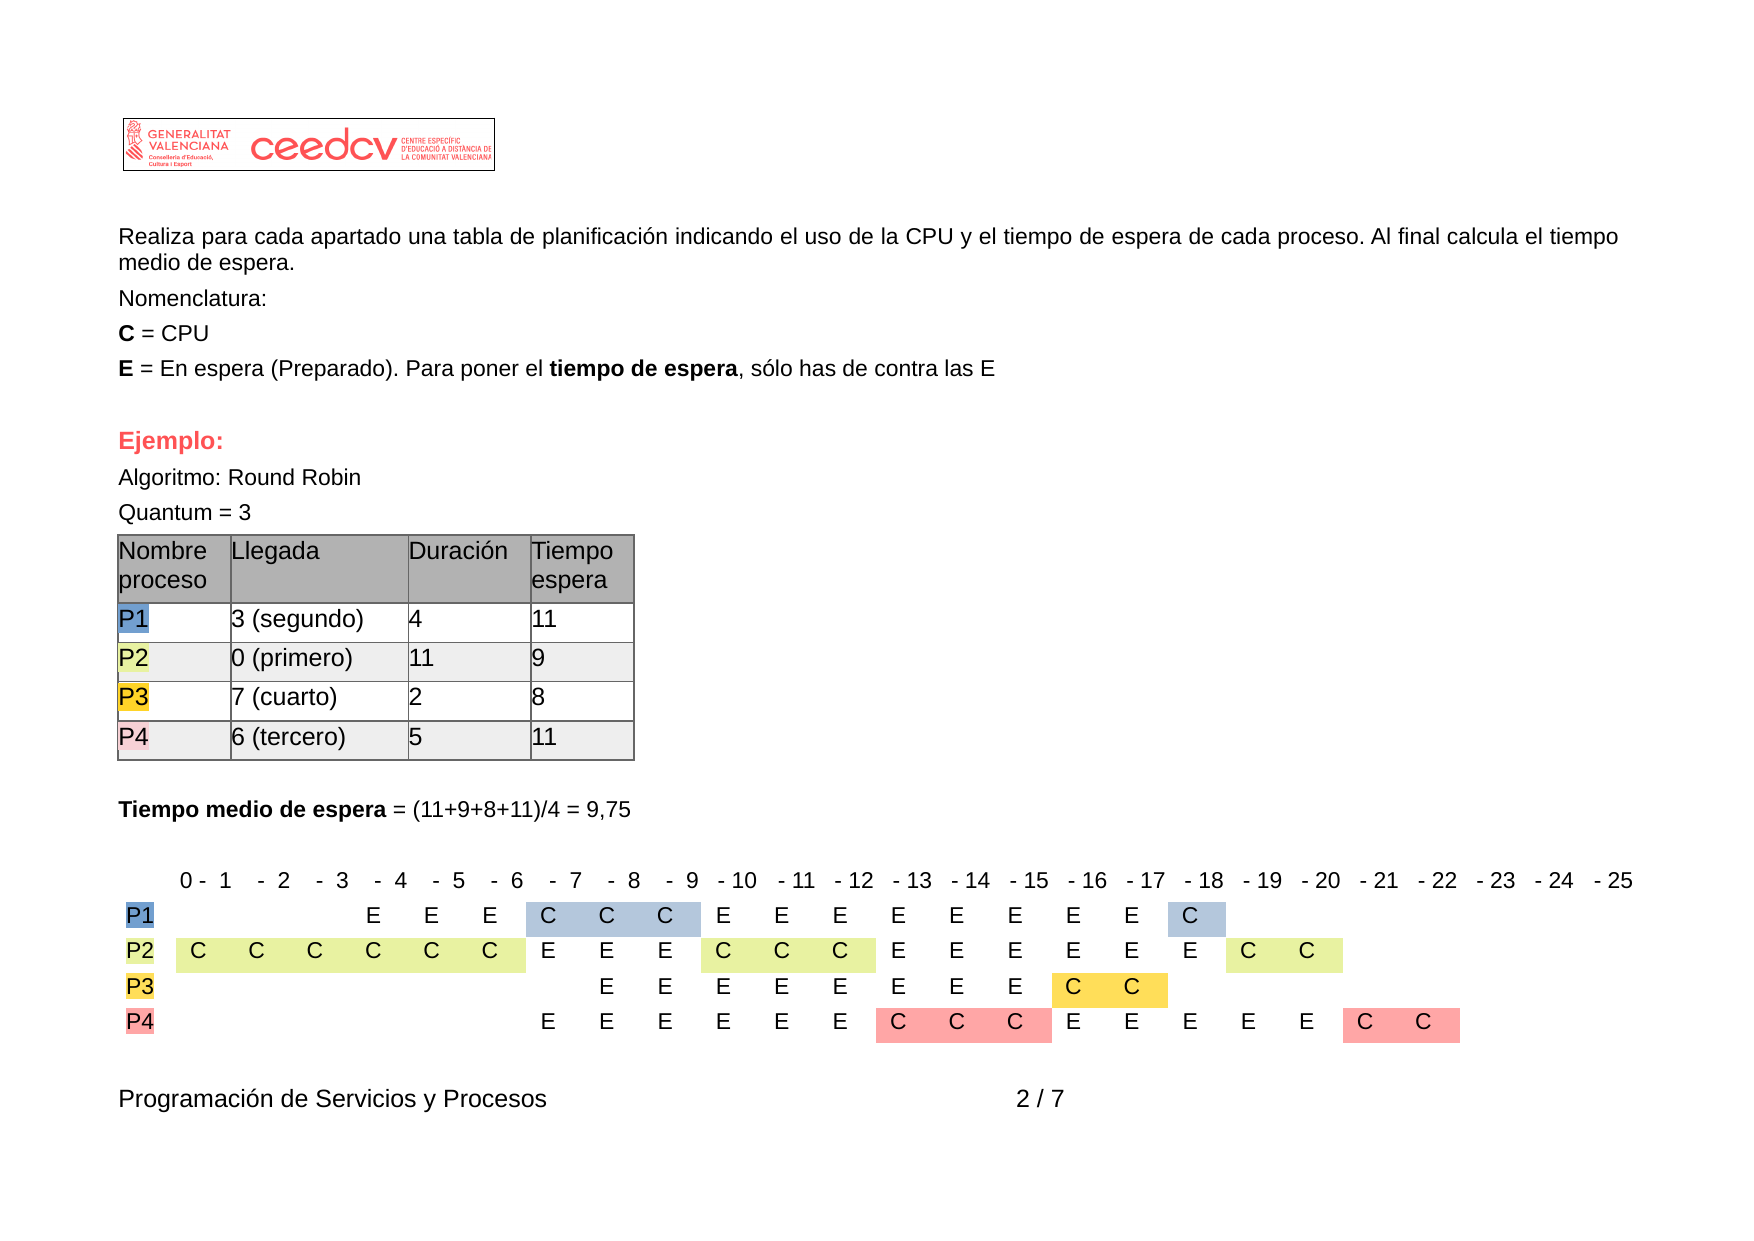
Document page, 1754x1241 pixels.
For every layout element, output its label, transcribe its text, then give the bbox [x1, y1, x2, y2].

table_cell [1402, 973, 1460, 1008]
table_cell [1518, 902, 1577, 937]
table_header - 21 [1343, 867, 1402, 902]
table_cell E [993, 938, 1052, 973]
table_cell C [1110, 973, 1168, 1008]
table_cell E [351, 902, 410, 937]
table_cell C [818, 938, 876, 973]
table_cell E [526, 938, 585, 973]
table_cell [293, 1008, 351, 1043]
table_cell 2 [409, 682, 530, 720]
table_cell [410, 1008, 468, 1043]
table_header - 6 [468, 867, 526, 902]
table_cell C [1402, 1008, 1460, 1043]
table_cell [1460, 902, 1518, 937]
table_cell E [643, 938, 701, 973]
table_header Tiempo espera [532, 536, 633, 602]
table_cell [176, 1008, 235, 1043]
picture [125, 120, 492, 167]
table_header 0 - 1 [176, 867, 235, 902]
table_cell C [468, 938, 526, 973]
table_cell E [818, 1008, 876, 1043]
text C = CPU [118, 320, 1621, 346]
table_cell [468, 1008, 526, 1043]
table_cell E [1052, 1008, 1110, 1043]
text Quantum = 3 [118, 499, 1621, 525]
table_cell E [935, 973, 993, 1008]
table_cell E [1110, 902, 1168, 937]
table_header - 7 [526, 867, 585, 902]
table_header Nombre proceso [119, 536, 230, 602]
table_cell P2 [118, 938, 176, 973]
table_cell C [293, 938, 351, 973]
table_cell E [643, 973, 701, 1008]
table_cell 7 (cuarto) [232, 682, 408, 720]
text Algoritmo: Round Robin [118, 464, 1621, 490]
table_cell [293, 902, 351, 937]
table_cell E [1168, 938, 1226, 973]
table_cell E [1285, 1008, 1343, 1043]
table_cell E [585, 1008, 643, 1043]
table_cell [351, 973, 410, 1008]
table_cell [235, 1008, 293, 1043]
table_header Llegada [232, 536, 408, 602]
table_header - 12 [818, 867, 876, 902]
text Tiempo medio de espera = (11+9+8+11)/4 = 9,75 [118, 796, 1621, 823]
table_cell E [935, 938, 993, 973]
table_cell C [1226, 938, 1285, 973]
table_cell [1518, 1008, 1577, 1043]
table_cell E [818, 902, 876, 937]
table_cell E [701, 973, 760, 1008]
table_cell [468, 973, 526, 1008]
table_cell 9 [532, 643, 633, 681]
table_cell 5 [409, 722, 530, 759]
table_cell [1226, 902, 1285, 937]
table_cell C [526, 902, 585, 937]
table_header - 11 [760, 867, 818, 902]
table_header - 13 [876, 867, 935, 902]
table_cell E [701, 1008, 760, 1043]
table_cell P1 [118, 902, 176, 937]
table_header - 4 [351, 867, 410, 902]
table_cell E [1226, 1008, 1285, 1043]
table_cell [1343, 973, 1402, 1008]
table_cell [1460, 973, 1518, 1008]
table_cell E [760, 973, 818, 1008]
table_cell C [701, 938, 760, 973]
table_cell 11 [532, 604, 633, 642]
table_cell E [643, 1008, 701, 1043]
table_cell P3 [119, 682, 230, 720]
table_cell E [760, 1008, 818, 1043]
table_cell E [760, 902, 818, 937]
table_header - 5 [410, 867, 468, 902]
table_cell E [993, 902, 1052, 937]
table_header - 22 [1402, 867, 1460, 902]
table_cell E [1052, 902, 1110, 937]
table_cell 11 [409, 643, 530, 681]
table_cell [1577, 1008, 1636, 1043]
table_cell C [1285, 938, 1343, 973]
table_cell E [468, 902, 526, 937]
table_cell P2 [119, 643, 230, 681]
table_cell C [876, 1008, 935, 1043]
table_header - 17 [1110, 867, 1168, 902]
table_cell 8 [532, 682, 633, 720]
table_header - 19 [1226, 867, 1285, 902]
table_cell E [993, 973, 1052, 1008]
table_cell [351, 1008, 410, 1043]
table_cell [1577, 938, 1636, 973]
table_cell [1518, 938, 1577, 973]
table_cell [235, 973, 293, 1008]
table_header - 2 [235, 867, 293, 902]
table_cell 3 (segundo) [232, 604, 408, 642]
table_cell C [643, 902, 701, 937]
table_cell P4 [118, 1008, 176, 1043]
table_cell C [1343, 1008, 1402, 1043]
table_cell [1226, 973, 1285, 1008]
text Nomenclatura: [118, 285, 1621, 311]
table_cell [235, 902, 293, 937]
table_cell C [760, 938, 818, 973]
table_cell [1168, 973, 1226, 1008]
table_cell C [410, 938, 468, 973]
table_cell E [818, 973, 876, 1008]
text E = En espera (Preparado). Para poner el tiempo de espera, sólo has de contra las E [118, 355, 1621, 382]
table_cell [1402, 902, 1460, 937]
table_cell C [176, 938, 235, 973]
table_cell P3 [118, 973, 176, 1008]
table_header - 3 [293, 867, 351, 902]
table_cell 4 [409, 604, 530, 642]
table_cell E [1052, 938, 1110, 973]
table_header - 18 [1168, 867, 1226, 902]
table_cell E [585, 938, 643, 973]
table_cell E [526, 1008, 585, 1043]
table_header - 8 [585, 867, 643, 902]
table_cell [1577, 973, 1636, 1008]
table_header - 10 [701, 867, 760, 902]
table_cell [1285, 902, 1343, 937]
table_header - 14 [935, 867, 993, 902]
table_header - 9 [643, 867, 701, 902]
table_cell E [1168, 1008, 1226, 1043]
table_cell C [1168, 902, 1226, 937]
table_header - 16 [1052, 867, 1110, 902]
table_header Duración [409, 536, 530, 602]
table_cell E [1110, 938, 1168, 973]
table_cell E [935, 902, 993, 937]
table_cell [1460, 1008, 1518, 1043]
table_header - 23 [1460, 867, 1518, 902]
table_cell [1285, 973, 1343, 1008]
table_cell C [993, 1008, 1052, 1043]
table_cell C [935, 1008, 993, 1043]
table_cell E [876, 938, 935, 973]
table_cell C [235, 938, 293, 973]
table_header - 15 [993, 867, 1052, 902]
table_cell [526, 973, 585, 1008]
table_cell E [410, 902, 468, 937]
table_cell [1402, 938, 1460, 973]
table_cell C [1052, 973, 1110, 1008]
table_cell E [876, 902, 935, 937]
table_header - 24 [1518, 867, 1577, 902]
table_cell [293, 973, 351, 1008]
text Ejemplo: [118, 426, 1621, 455]
table_cell [1518, 973, 1577, 1008]
table_cell [1343, 902, 1402, 937]
table_header - 20 [1285, 867, 1343, 902]
table_cell C [351, 938, 410, 973]
table_header - 25 [1577, 867, 1636, 902]
table_header [118, 867, 176, 902]
text Realiza para cada apartado una tabla de planificación indicando el uso de la CPU y el tiempo de espera de cada proceso. Al final calcula el tiempo medio de espera. [118, 223, 1621, 276]
table_cell [176, 902, 235, 937]
table_cell [410, 973, 468, 1008]
table_cell E [701, 902, 760, 937]
table_cell 0 (primero) [232, 643, 408, 681]
table_cell P4 [119, 722, 230, 759]
table_cell E [1110, 1008, 1168, 1043]
table_cell E [585, 973, 643, 1008]
table_cell 11 [532, 722, 633, 759]
table_cell C [585, 902, 643, 937]
table_cell [1577, 902, 1636, 937]
table_cell 6 (tercero) [232, 722, 408, 759]
table_cell P1 [119, 604, 230, 642]
table_cell [1343, 938, 1402, 973]
table_cell E [876, 973, 935, 1008]
table_cell [1460, 938, 1518, 973]
table_cell [176, 973, 235, 1008]
